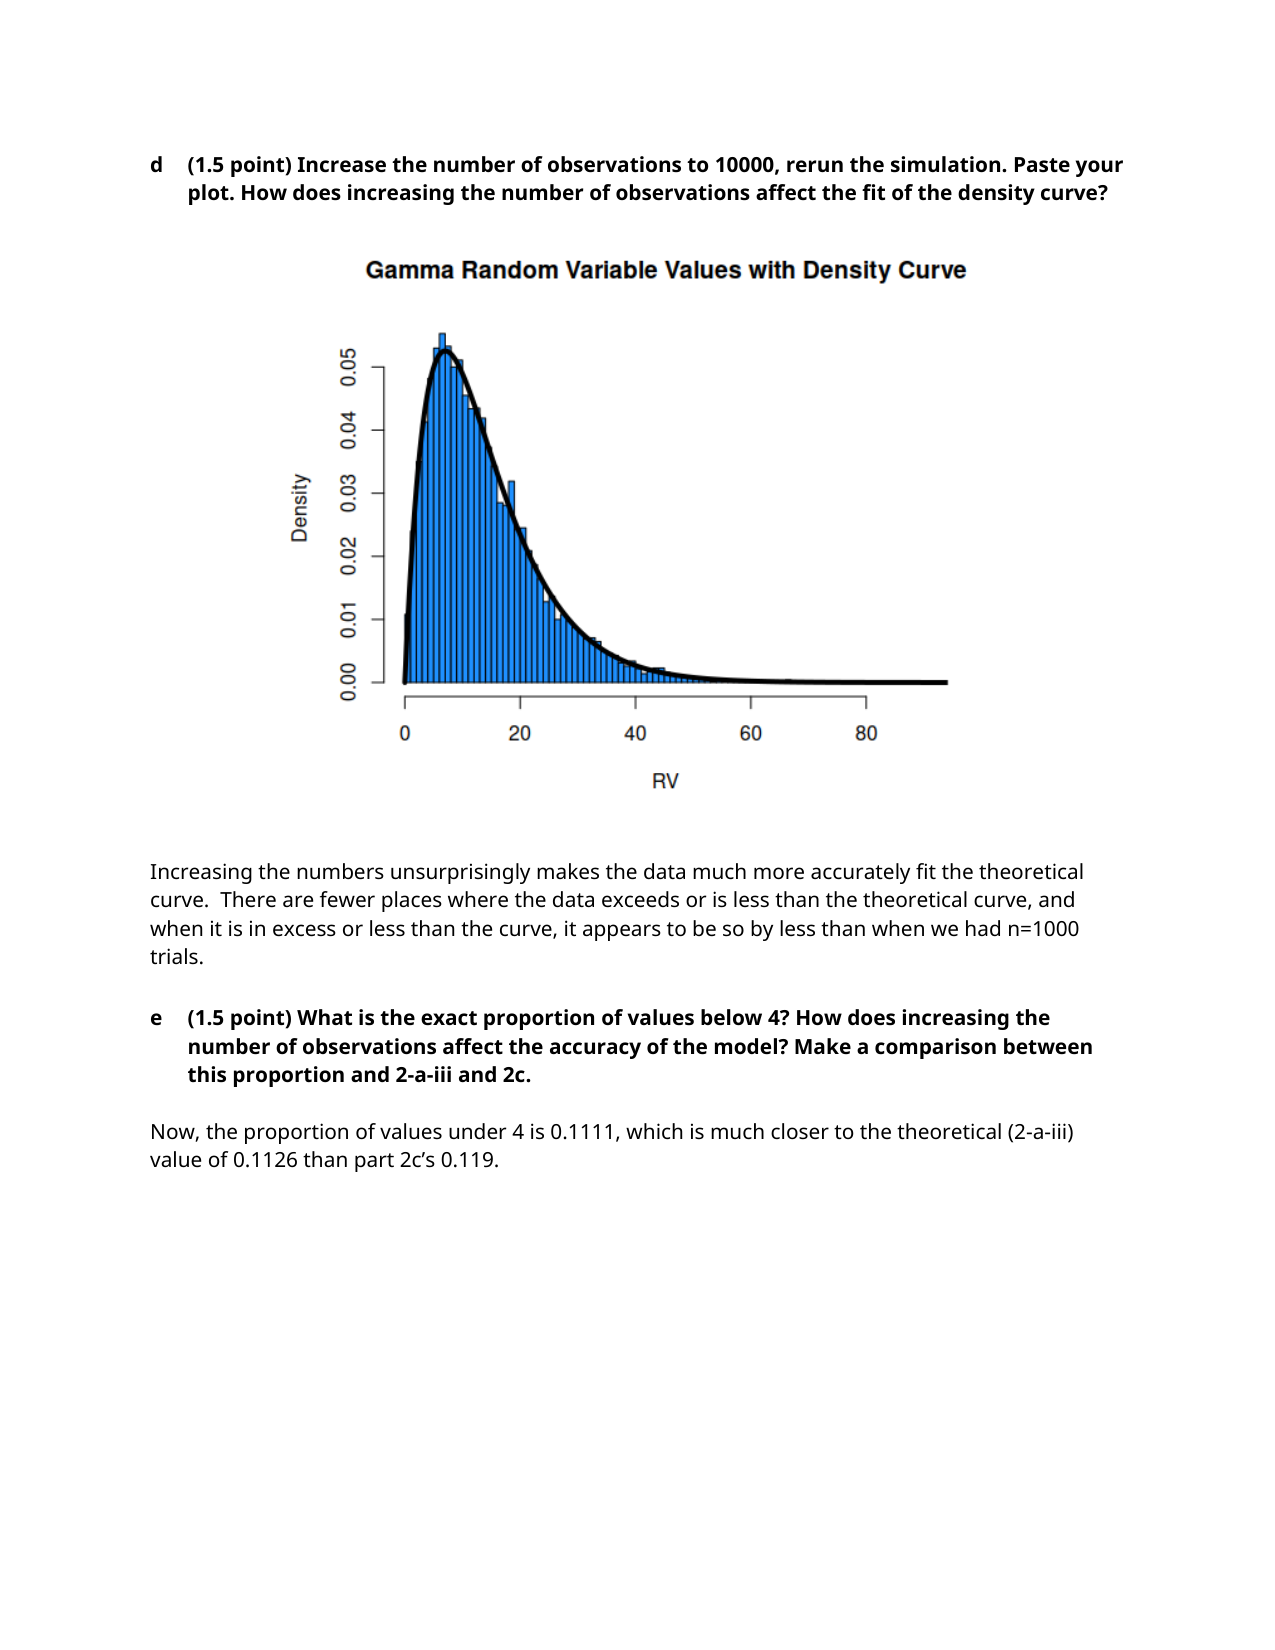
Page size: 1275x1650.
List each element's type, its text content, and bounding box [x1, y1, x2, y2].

subtitle (1.5 point) Increase the number of observations to 10000, rerun the simulation. Paste your plot. How does increasing the number of observations affect the fit of the density curve? [150, 150, 1125, 207]
picture [289, 232, 986, 801]
subtitle (1.5 point) What is the exact proportion of values below 4? How does increasing the number of observations affect the accuracy of the model? Make a comparison between this proportion and 2-a-iii and 2c. [150, 1003, 1125, 1089]
text Now, the proportion of values under 4 is 0.1111, which is much closer to the theoretical (2-a-iii) value of 0.1126 than part 2c’s 0.119. [150, 1117, 1125, 1174]
text Increasing the numbers unsurprisingly makes the data much more accurately fit the theoretical curve. There are fewer places where the data exceeds or is less than the theoretical curve, and when it is in excess or less than the curve, it appears to be so by less than when we had n=1000 trials. [150, 857, 1125, 971]
